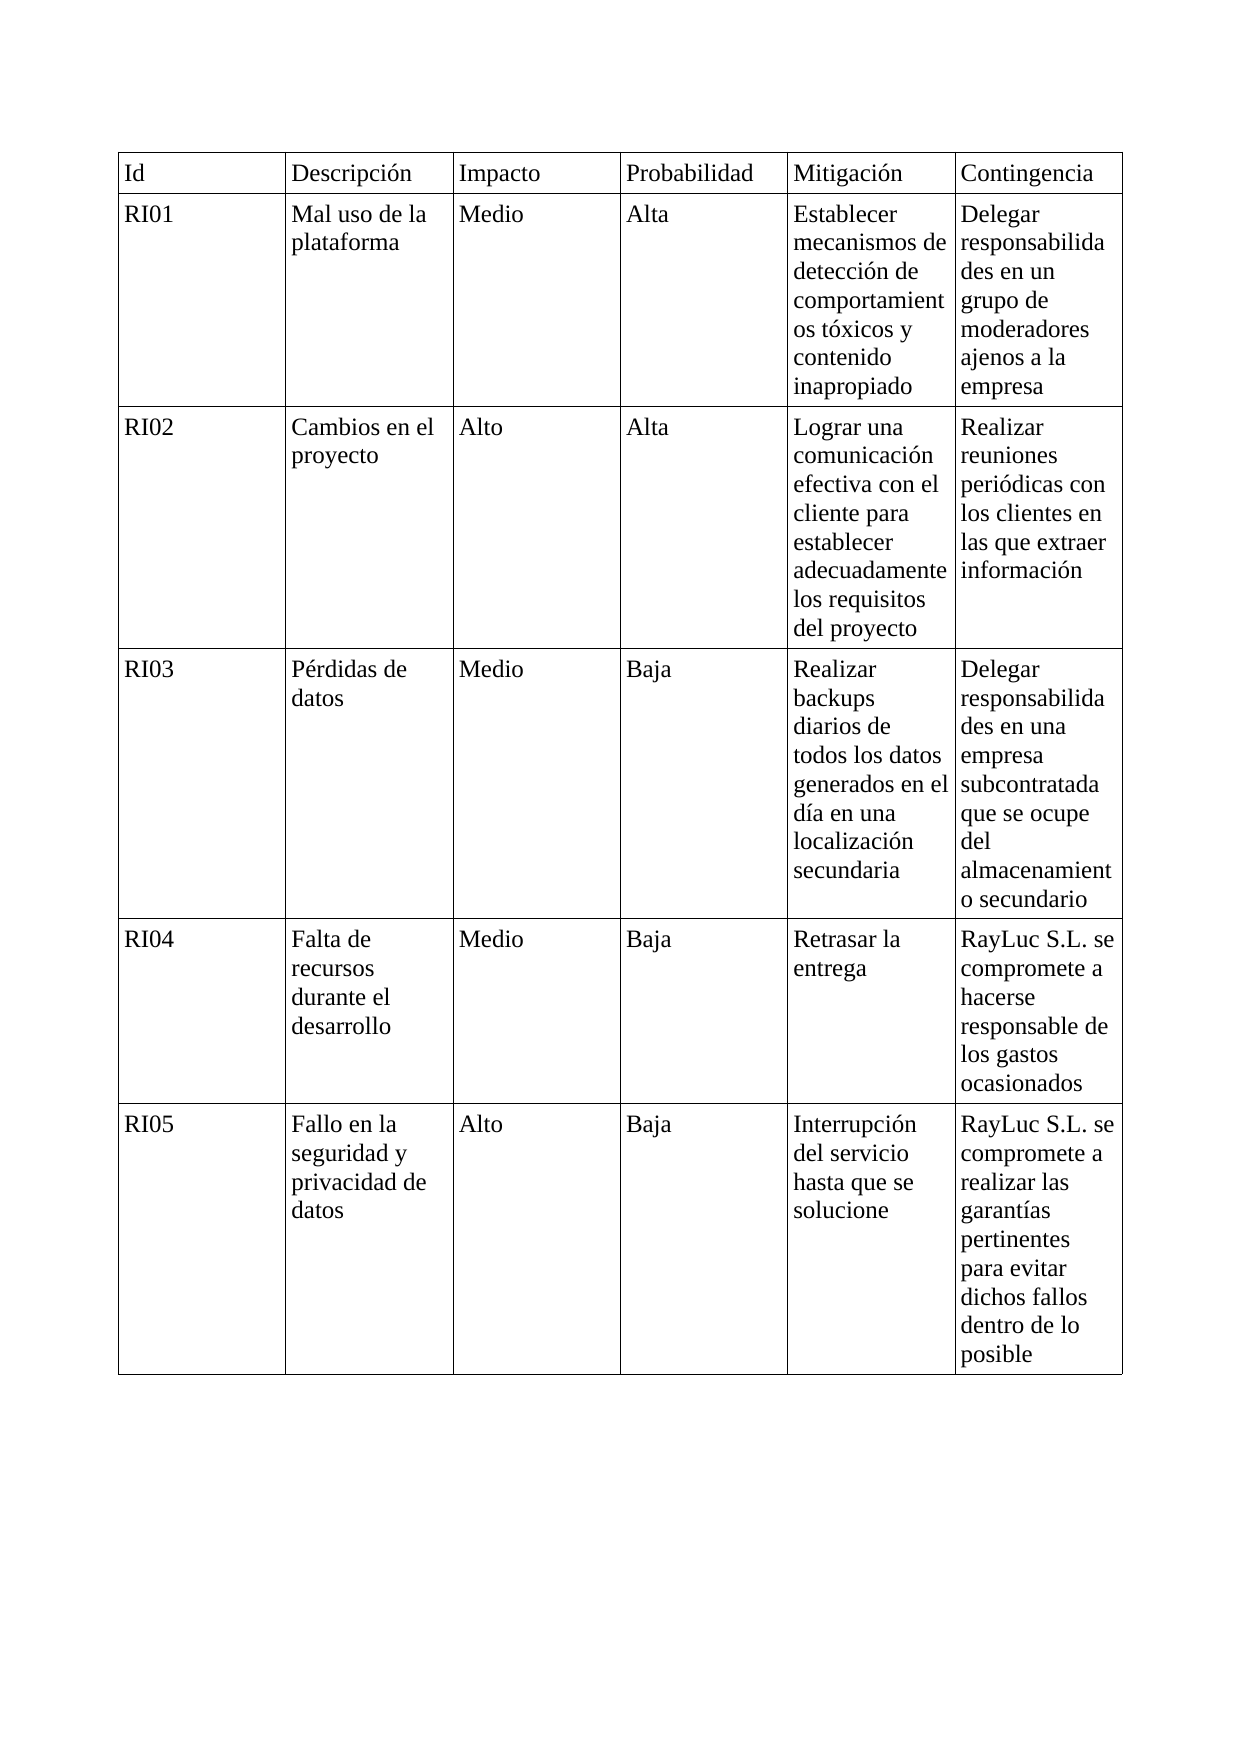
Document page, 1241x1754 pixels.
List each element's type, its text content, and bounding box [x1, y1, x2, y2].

table_cell Establecer mecanismos de detección de comportamientos tóxicos y contenido inapropiado [788, 194, 955, 406]
table_header Id [119, 153, 285, 192]
table_cell Alto [454, 1104, 620, 1373]
table_cell Alta [621, 407, 787, 648]
table_cell Mal uso de la plataforma [286, 194, 453, 406]
table_cell Medio [454, 649, 620, 918]
table_header Impacto [454, 153, 620, 192]
table_cell Realizar backups diarios de todos los datos generados en el día en una localización secundaria [788, 649, 955, 918]
table_cell Cambios en el proyecto [286, 407, 453, 648]
table_cell Alto [454, 407, 620, 648]
table_cell Baja [621, 919, 787, 1103]
table_cell RI03 [119, 649, 285, 918]
table_cell RI02 [119, 407, 285, 648]
table_cell Delegar responsabilidades en una empresa subcontratada que se ocupe del almacenamiento secundario [956, 649, 1122, 918]
table_cell RayLuc S.L. se compromete a hacerse responsable de los gastos ocasionados [956, 919, 1122, 1103]
table_header Contingencia [956, 153, 1122, 192]
table_cell RI01 [119, 194, 285, 406]
table_cell Retrasar la entrega [788, 919, 955, 1103]
table_cell Falta de recursos durante el desarrollo [286, 919, 453, 1103]
table_header Mitigación [788, 153, 955, 192]
table_cell Realizar reuniones periódicas con los clientes en las que extraer información [956, 407, 1122, 648]
table_cell RI04 [119, 919, 285, 1103]
table_cell Lograr una comunicación efectiva con el cliente para establecer adecuadamente los requisitos del proyecto [788, 407, 955, 648]
table_cell Pérdidas de datos [286, 649, 453, 918]
table_cell Alta [621, 194, 787, 406]
table_cell Baja [621, 1104, 787, 1373]
table_cell RI05 [119, 1104, 285, 1373]
table_cell Medio [454, 919, 620, 1103]
table_cell Delegar responsabilidades en un grupo de moderadores ajenos a la empresa [956, 194, 1122, 406]
table_cell Interrupción del servicio hasta que se solucione [788, 1104, 955, 1373]
table_header Descripción [286, 153, 453, 192]
table_header Probabilidad [621, 153, 787, 192]
table_cell Baja [621, 649, 787, 918]
table_cell Fallo en la seguridad y privacidad de datos [286, 1104, 453, 1373]
table_cell RayLuc S.L. se compromete a realizar las garantías pertinentes para evitar dichos fallos dentro de lo posible [956, 1104, 1122, 1373]
table_cell Medio [454, 194, 620, 406]
